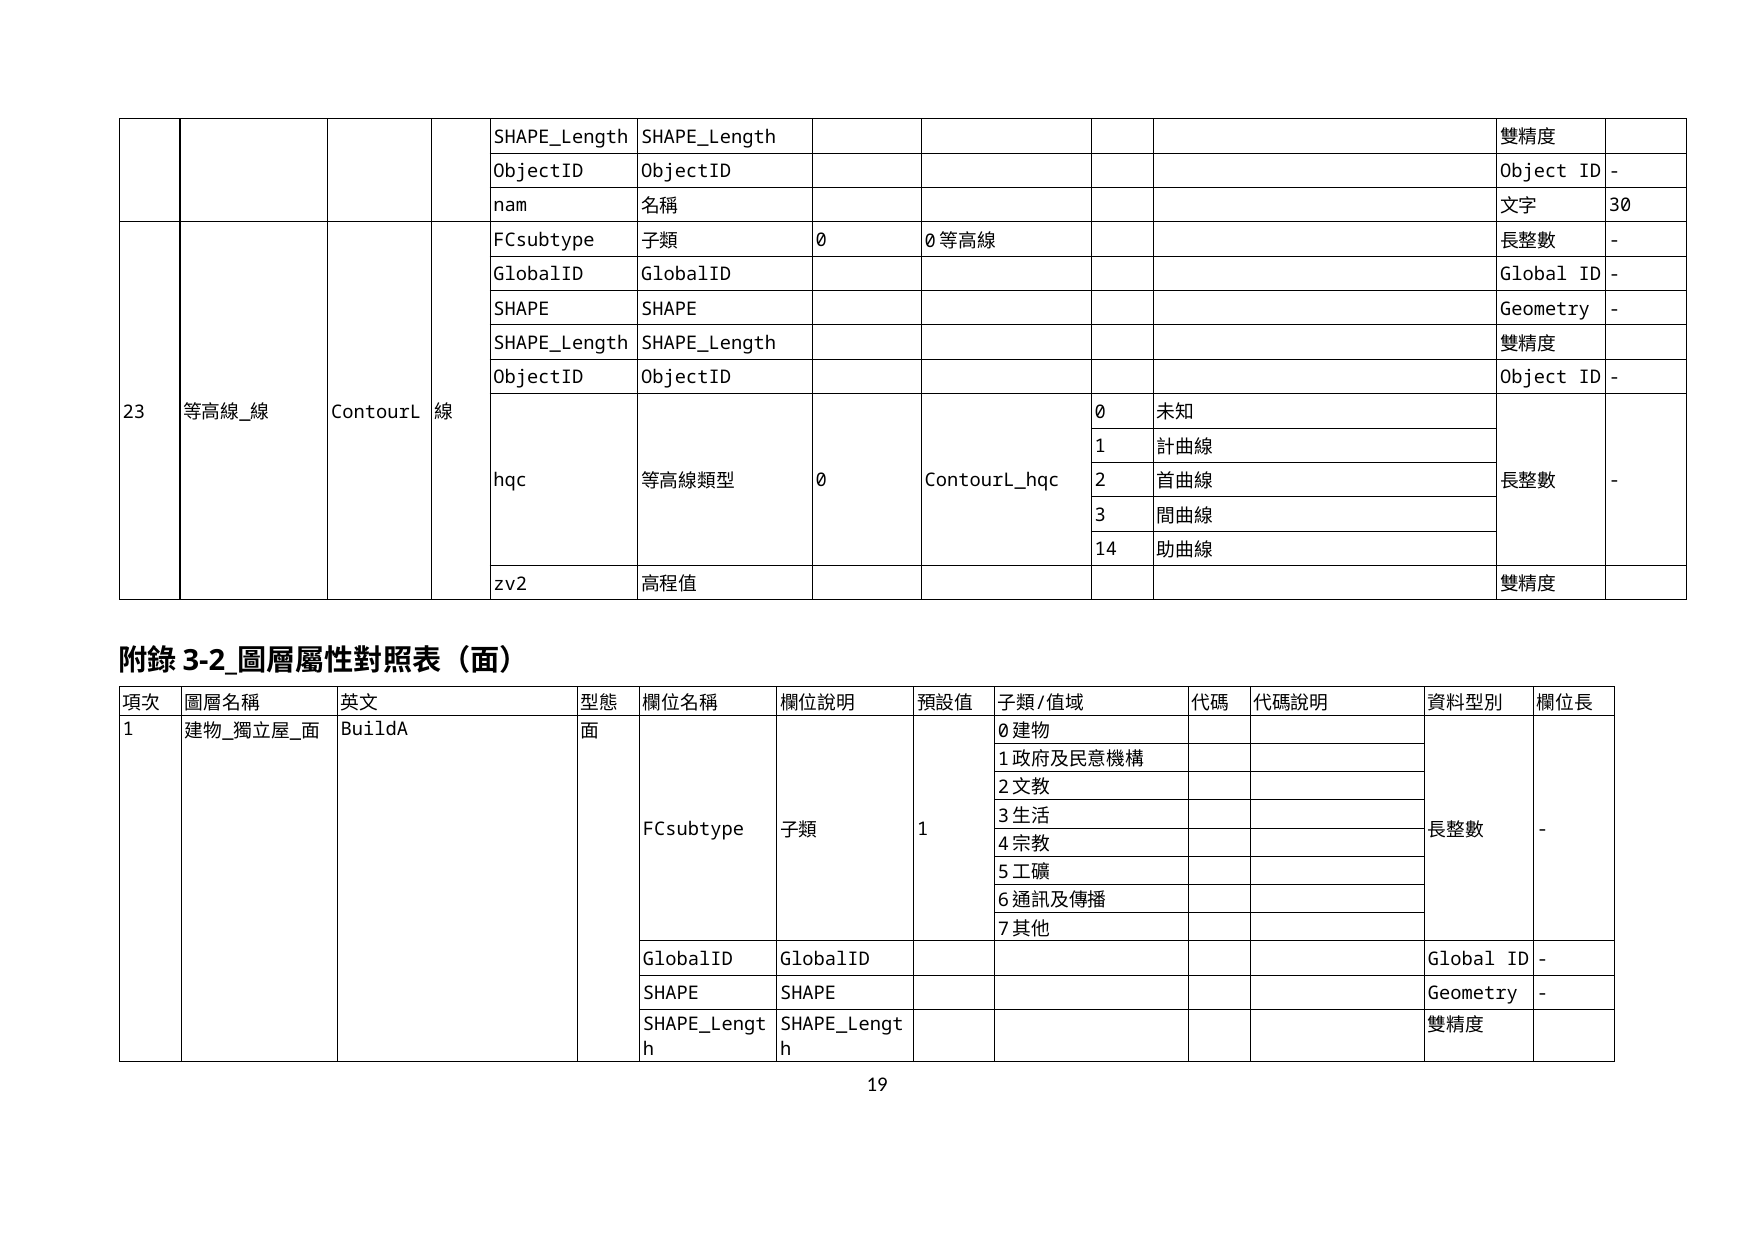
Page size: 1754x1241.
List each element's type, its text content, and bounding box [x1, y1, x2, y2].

table_cell [1189, 716, 1250, 743]
table_header 型態 [578, 687, 639, 714]
table_cell [1154, 154, 1496, 187]
table_header 子類/值域 [995, 687, 1188, 714]
table_cell GlobalID [640, 941, 776, 975]
table_cell 建物_獨立屋_面 [182, 716, 337, 1061]
table_cell [1251, 941, 1424, 975]
table_header 代碼 [1189, 687, 1250, 714]
table_cell [922, 360, 1091, 393]
table_cell [1154, 291, 1496, 324]
table_cell [995, 941, 1188, 975]
table_cell ContourL [328, 222, 431, 599]
table_cell 23 [120, 222, 179, 599]
table_cell 0等高線 [922, 222, 1091, 256]
table_cell 1 [1092, 429, 1153, 462]
table_cell 3 [1092, 497, 1153, 531]
table_cell 雙精度 [1497, 325, 1605, 359]
table_cell [813, 360, 921, 393]
table_cell [432, 119, 490, 221]
table_cell [1251, 829, 1424, 856]
table_cell 子類 [638, 222, 812, 256]
table_cell 0建物 [995, 716, 1188, 743]
table_header 預設值 [914, 687, 994, 714]
table_cell 2 [1092, 463, 1153, 496]
table_cell 5工礦 [995, 857, 1188, 884]
table_cell 4宗教 [995, 829, 1188, 856]
table_cell 1 [120, 716, 181, 1061]
table_cell 雙精度 [1425, 1010, 1533, 1061]
table_cell GlobalID [491, 257, 637, 290]
table_cell [1154, 566, 1496, 599]
table_cell Global ID [1497, 257, 1605, 290]
table_cell - [1534, 716, 1614, 940]
table_cell [813, 257, 921, 290]
table_cell [922, 119, 1091, 152]
table_cell [922, 566, 1091, 599]
table_cell FCsubtype [640, 716, 776, 940]
table_cell [1154, 188, 1496, 221]
table_cell FCsubtype [491, 222, 637, 256]
table_header 資料型別 [1425, 687, 1533, 714]
table_cell [922, 257, 1091, 290]
table_cell BuildA [338, 716, 577, 1061]
table_header 項次 [120, 687, 181, 714]
table_cell ObjectID [638, 154, 812, 187]
table_header 圖層名稱 [182, 687, 337, 714]
table_cell 30 [1606, 188, 1686, 221]
table_cell [1189, 800, 1250, 827]
table_cell [120, 119, 179, 221]
table_cell [1251, 716, 1424, 743]
table_cell [1189, 1010, 1250, 1061]
table_cell [1189, 772, 1250, 799]
table_cell - [1534, 941, 1614, 975]
table_cell [1092, 188, 1153, 221]
table_cell 文字 [1497, 188, 1605, 221]
table_cell - [1606, 360, 1686, 393]
table_cell 0 [1092, 394, 1153, 427]
table_cell [1189, 744, 1250, 771]
table_cell Geometry [1497, 291, 1605, 324]
table_cell [1092, 222, 1153, 256]
table_cell Object ID [1497, 154, 1605, 187]
table_cell ContourL_hqc [922, 394, 1091, 565]
table_cell SHAPE [640, 976, 776, 1009]
table_cell [1189, 885, 1250, 912]
table_cell [1534, 1010, 1614, 1061]
table_cell 雙精度 [1497, 119, 1605, 152]
table_cell [328, 119, 431, 221]
table_cell [1154, 257, 1496, 290]
table_cell [1154, 325, 1496, 359]
table_cell [1092, 257, 1153, 290]
table_cell [813, 291, 921, 324]
table_cell 0 [813, 394, 921, 565]
table_cell 長整數 [1425, 716, 1533, 940]
table_cell [813, 566, 921, 599]
table_header 欄位名稱 [640, 687, 776, 714]
table_cell [1092, 566, 1153, 599]
table_cell [914, 941, 994, 975]
table_cell - [1606, 257, 1686, 290]
table_cell SHAPE_Length [640, 1010, 776, 1061]
table_cell zv2 [491, 566, 637, 599]
table_cell 等高線_線 [181, 222, 327, 599]
table_cell GlobalID [777, 941, 913, 975]
table_cell [1606, 119, 1686, 152]
table_header 欄位說明 [777, 687, 913, 714]
table_cell - [1606, 222, 1686, 256]
table_cell [922, 325, 1091, 359]
table_cell [1092, 360, 1153, 393]
table_cell 雙精度 [1497, 566, 1605, 599]
table_cell [914, 1010, 994, 1061]
table_cell - [1534, 976, 1614, 1009]
table_cell 等高線類型 [638, 394, 812, 565]
table_cell [922, 154, 1091, 187]
table_cell 助曲線 [1154, 532, 1496, 565]
table_cell SHAPE_Length [638, 325, 812, 359]
table_cell 未知 [1154, 394, 1496, 427]
table_cell 1政府及民意機構 [995, 744, 1188, 771]
table_cell ObjectID [491, 154, 637, 187]
table_cell Object ID [1497, 360, 1605, 393]
table_cell [922, 291, 1091, 324]
table_cell 線 [432, 222, 490, 599]
table_cell SHAPE_Length [777, 1010, 913, 1061]
table_cell [922, 188, 1091, 221]
table_cell [813, 154, 921, 187]
table_cell nam [491, 188, 637, 221]
table_cell [813, 188, 921, 221]
table_cell [1251, 800, 1424, 827]
table_cell [1189, 857, 1250, 884]
table_cell 名稱 [638, 188, 812, 221]
table_cell [1251, 885, 1424, 912]
table_cell 7其他 [995, 913, 1188, 940]
table_cell 6通訊及傳播 [995, 885, 1188, 912]
table_cell hqc [491, 394, 637, 565]
table_cell [995, 1010, 1188, 1061]
table_cell - [1606, 154, 1686, 187]
table_cell ObjectID [638, 360, 812, 393]
table_cell - [1606, 394, 1686, 565]
table_cell 0 [813, 222, 921, 256]
table_cell [1154, 119, 1496, 152]
table_cell [1189, 913, 1250, 940]
table_cell SHAPE [638, 291, 812, 324]
table_cell 子類 [777, 716, 913, 940]
table_header 欄位長 [1534, 687, 1614, 714]
table_cell 間曲線 [1154, 497, 1496, 531]
table_cell [181, 119, 327, 221]
table_cell [1189, 941, 1250, 975]
table_cell GlobalID [638, 257, 812, 290]
table_header 英文 [338, 687, 577, 714]
table_cell [995, 976, 1188, 1009]
table_cell 2文教 [995, 772, 1188, 799]
table_cell [1092, 119, 1153, 152]
table_cell [1092, 325, 1153, 359]
table_cell 長整數 [1497, 394, 1605, 565]
table_cell ObjectID [491, 360, 637, 393]
table_cell SHAPE_Length [491, 325, 637, 359]
table_cell Geometry [1425, 976, 1533, 1009]
table_cell [1154, 360, 1496, 393]
table_cell [1251, 1010, 1424, 1061]
table_cell 1 [914, 716, 994, 940]
table_cell [1251, 913, 1424, 940]
table_cell 3生活 [995, 800, 1188, 827]
subtitle 附錄3-2_圖層屬性對照表（面） [118, 636, 1636, 679]
table_cell Global ID [1425, 941, 1533, 975]
table_cell 面 [578, 716, 639, 1061]
table_cell [1606, 325, 1686, 359]
table_cell SHAPE_Length [638, 119, 812, 152]
table_cell [1092, 291, 1153, 324]
table_cell [914, 976, 994, 1009]
table_cell SHAPE [491, 291, 637, 324]
table_cell [1092, 154, 1153, 187]
table_cell - [1606, 291, 1686, 324]
table_cell [1251, 976, 1424, 1009]
table_cell 14 [1092, 532, 1153, 565]
table_cell 高程值 [638, 566, 812, 599]
table_cell [1189, 829, 1250, 856]
table_cell [1189, 976, 1250, 1009]
table_cell 長整數 [1497, 222, 1605, 256]
table_cell 首曲線 [1154, 463, 1496, 496]
table_cell [1251, 857, 1424, 884]
table_cell [1154, 222, 1496, 256]
table_cell SHAPE [777, 976, 913, 1009]
table_cell [1606, 566, 1686, 599]
table_cell [813, 119, 921, 152]
table_cell [1251, 744, 1424, 771]
table_cell SHAPE_Length [491, 119, 637, 152]
table_cell [813, 325, 921, 359]
table_cell [1251, 772, 1424, 799]
table_header 代碼說明 [1251, 687, 1424, 714]
table_cell 計曲線 [1154, 429, 1496, 462]
